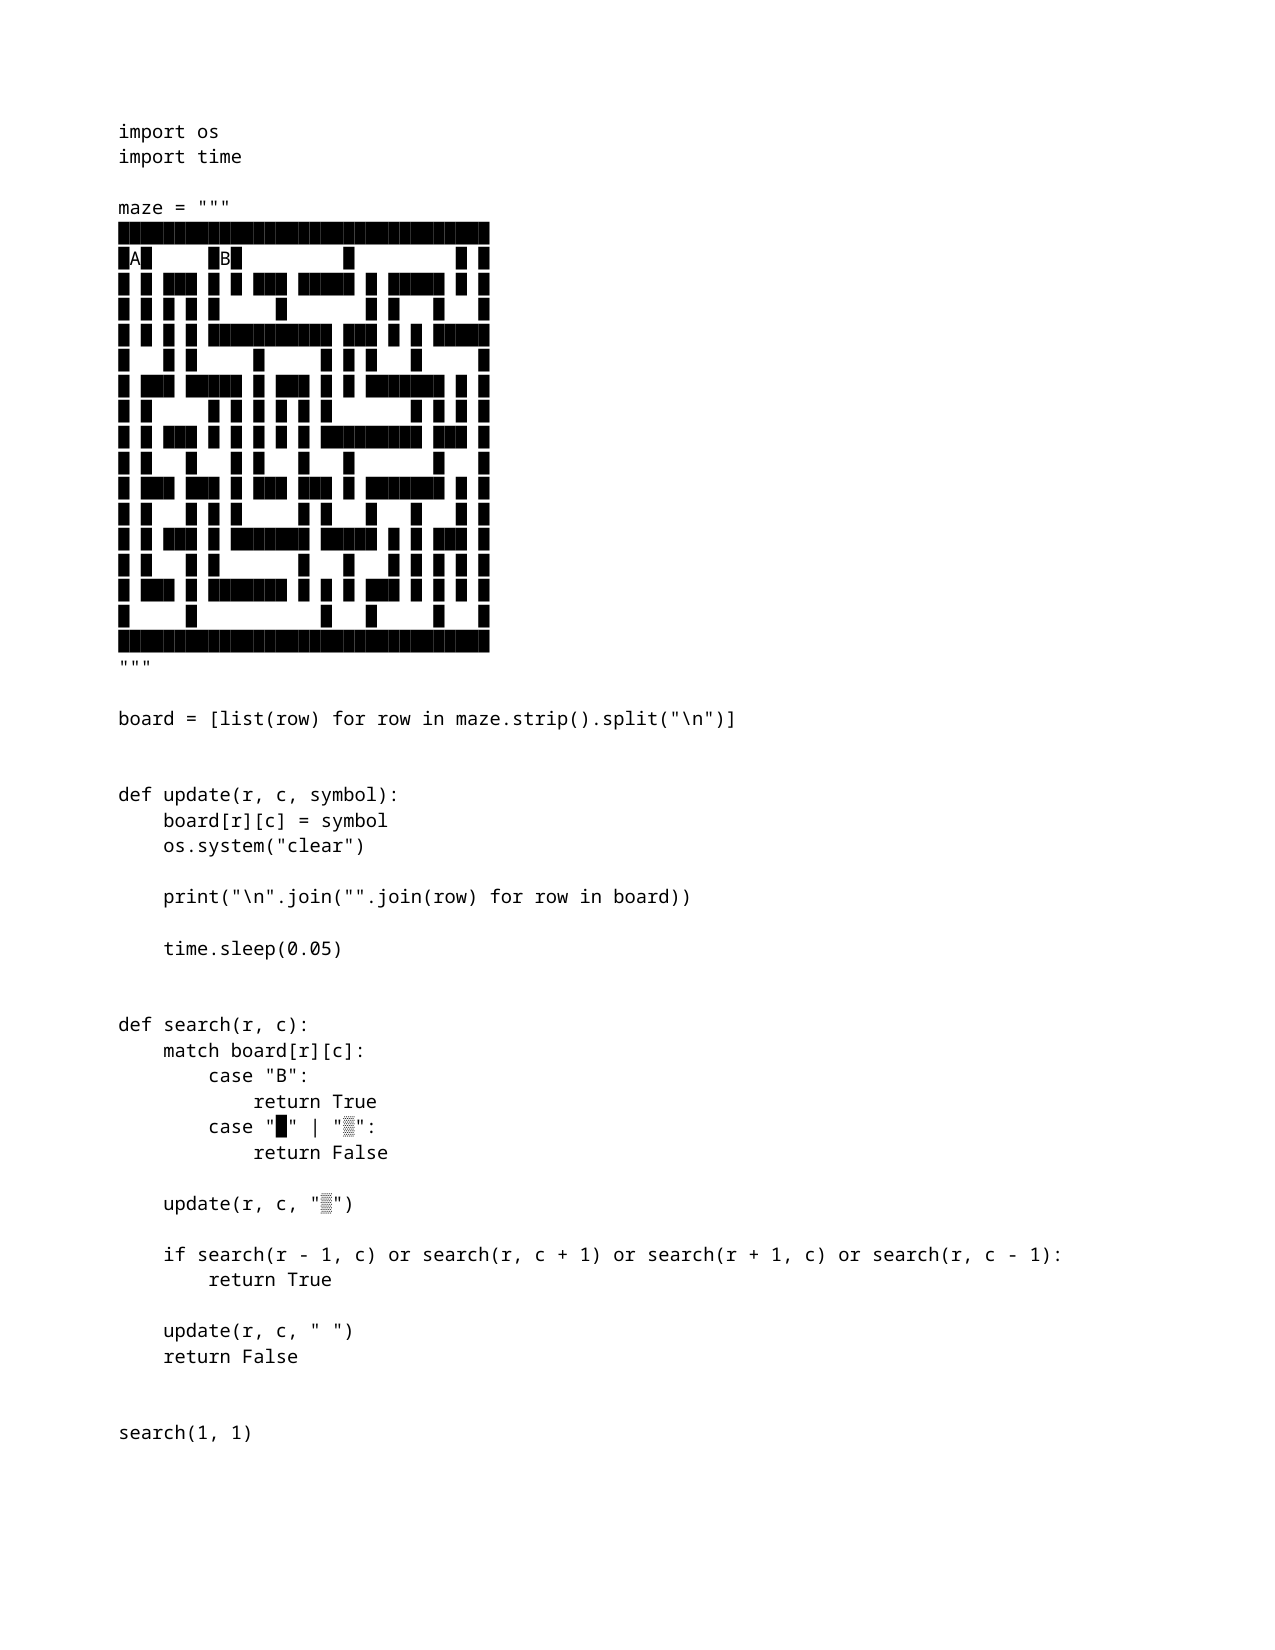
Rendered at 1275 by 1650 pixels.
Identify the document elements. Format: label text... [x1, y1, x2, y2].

text def search(r, c): [118, 1011, 1157, 1037]
text os.system("clear") [118, 833, 1157, 858]
text █ █ ███ █ █ █ █ █ █████████ ███ █ [118, 424, 1157, 450]
text █ █ ███ █ █ ███ █████ █ █████ █ █ [118, 271, 1157, 297]
text █ █ █ █ █ █ █ █ █ █ █ █ [118, 399, 1157, 424]
text █ █ █ █ █ █ █ █ █ [118, 348, 1157, 373]
text match board[r][c]: [118, 1037, 1157, 1062]
text █ ███ █ ███████ █ █ █ ███ █ █ █ █ [118, 577, 1157, 603]
text """ [118, 654, 1157, 679]
text import os [118, 118, 1157, 144]
text █ ███ █████ █ ███ █ █ ███████ █ █ [118, 373, 1157, 399]
text if search(r - 1, c) or search(r, c + 1) or search(r + 1, c) or search(r, c - 1): [118, 1241, 1157, 1267]
text search(1, 1) [118, 1420, 1157, 1445]
text return False [118, 1343, 1157, 1369]
text █████████████████████████████████ [118, 628, 1157, 654]
text time.sleep(0.05) [118, 935, 1157, 960]
text █A█ █B█ █ █ █ [118, 246, 1157, 271]
text import time [118, 144, 1157, 169]
text █ ███ ███ █ ███ ███ █ ███████ █ █ [118, 475, 1157, 501]
text █ █ █ █ █ █ █ █ █ █ █ [118, 552, 1157, 577]
text return True [118, 1267, 1157, 1292]
text █ █ ███ █ ███████ █████ █ █ ███ █ [118, 526, 1157, 552]
text █ █ █ █ ███████████ ███ █ █ █████ [118, 322, 1157, 348]
text maze = """ [118, 195, 1157, 220]
text █ █ █ █ █ █ █ █ █ [118, 450, 1157, 475]
text case "B": [118, 1062, 1157, 1088]
text print("\n".join("".join(row) for row in board)) [118, 884, 1157, 909]
text def update(r, c, symbol): [118, 782, 1157, 807]
text return False [118, 1139, 1157, 1164]
text board = [list(row) for row in maze.strip().split("\n")] [118, 705, 1157, 731]
text █ █ █ █ █ █ [118, 603, 1157, 628]
text case "█" | "▒": [118, 1113, 1157, 1139]
text board[r][c] = symbol [118, 807, 1157, 833]
text update(r, c, "▒") [118, 1190, 1157, 1216]
text █ █ █ █ █ █ █ █ █ █ [118, 297, 1157, 322]
text return True [118, 1088, 1157, 1113]
text █ █ █ █ █ █ █ █ █ █ █ [118, 501, 1157, 526]
text update(r, c, " ") [118, 1318, 1157, 1343]
text █████████████████████████████████ [118, 220, 1157, 246]
